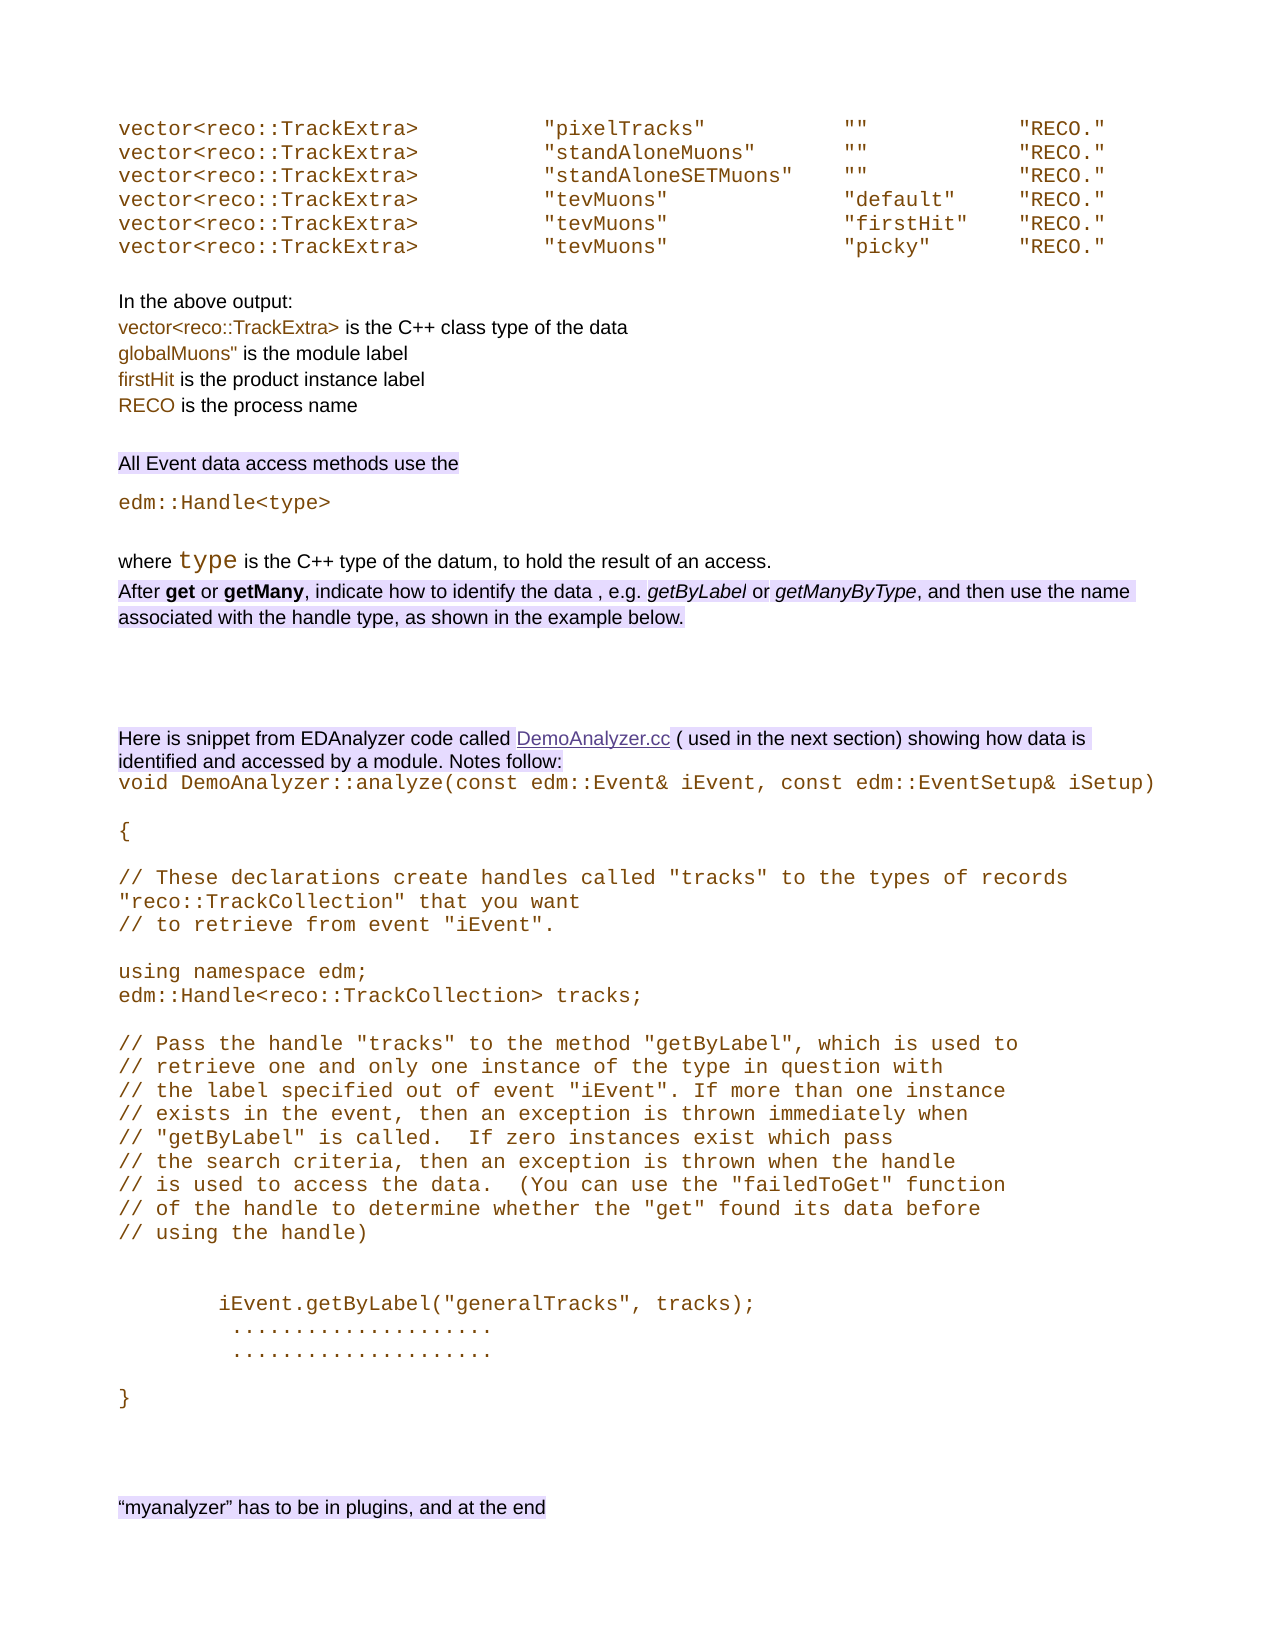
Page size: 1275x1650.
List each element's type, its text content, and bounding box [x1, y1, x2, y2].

text } [118, 1387, 1157, 1411]
text // is used to access the data. (You can use the "failedToGet" function [118, 1174, 1157, 1198]
text { [118, 820, 1157, 843]
text void DemoAnalyzer::analyze(const edm::Event& iEvent, const edm::EventSetup& iSetup) [118, 772, 1157, 796]
text edm::Handle<reco::TrackCollection> tracks; [118, 985, 1157, 1009]
text vector<reco::TrackExtra> "standAloneSETMuons" "" "RECO." [118, 165, 1157, 189]
text iEvent.getByLabel("generalTracks", tracks); [118, 1293, 1157, 1316]
text // Pass the handle "tracks" to the method "getByLabel", which is used to [118, 1032, 1157, 1056]
text // the label specified out of event "iEvent". If more than one instance [118, 1080, 1157, 1103]
text vector<reco::TrackExtra> "pixelTracks" "" "RECO." [118, 118, 1157, 142]
text // the search criteria, then an exception is thrown when the handle [118, 1151, 1157, 1174]
text // retrieve one and only one instance of the type in question with [118, 1056, 1157, 1080]
text globalMuons" is the module label [118, 342, 1157, 364]
text vector<reco::TrackExtra> "tevMuons" "default" "RECO." [118, 189, 1157, 213]
text vector<reco::TrackExtra> "standAloneMuons" "" "RECO." [118, 142, 1157, 165]
text ..................... [118, 1340, 1157, 1363]
text // of the handle to determine whether the "get" found its data before [118, 1198, 1157, 1222]
text vector<reco::TrackExtra> "tevMuons" "firstHit" "RECO." [118, 213, 1157, 236]
text In the above output: [118, 289, 1157, 312]
text RECO is the process name [118, 394, 1157, 416]
text using namespace edm; [118, 962, 1157, 985]
text vector<reco::TrackExtra> "tevMuons" "picky" "RECO." [118, 236, 1157, 260]
text // These declarations create handles called "tracks" to the types of records "reco::TrackCollection" that you want [118, 867, 1157, 914]
text // using the handle) [118, 1222, 1157, 1245]
text // to retrieve from event "iEvent". [118, 914, 1157, 938]
text // "getByLabel" is called. If zero instances exist which pass [118, 1127, 1157, 1151]
text where type is the C++ type of the datum, to hold the result of an access. After get or getMany, indicate how to identify the data , e.g. getByLabel or getManyByType, and then use the name associated with the handle type, as shown in the example below. [118, 546, 1157, 628]
text “myanalyzer” has to be in plugins, and at the end [118, 1464, 1157, 1519]
text vector<reco::TrackExtra> is the C++ class type of the data [118, 316, 1157, 338]
text edm::Handle<type> [118, 492, 1157, 516]
text All Event data access methods use the [118, 420, 1157, 474]
text firstHit is the product instance label [118, 368, 1157, 390]
text // exists in the event, then an exception is thrown immediately when [118, 1103, 1157, 1127]
text Here is snippet from EDAnalyzer code called DemoAnalyzer.cc ( used in the next section) showing how data is identified and accessed by a module. Notes follow: [118, 727, 1157, 772]
text ..................... [118, 1316, 1157, 1340]
